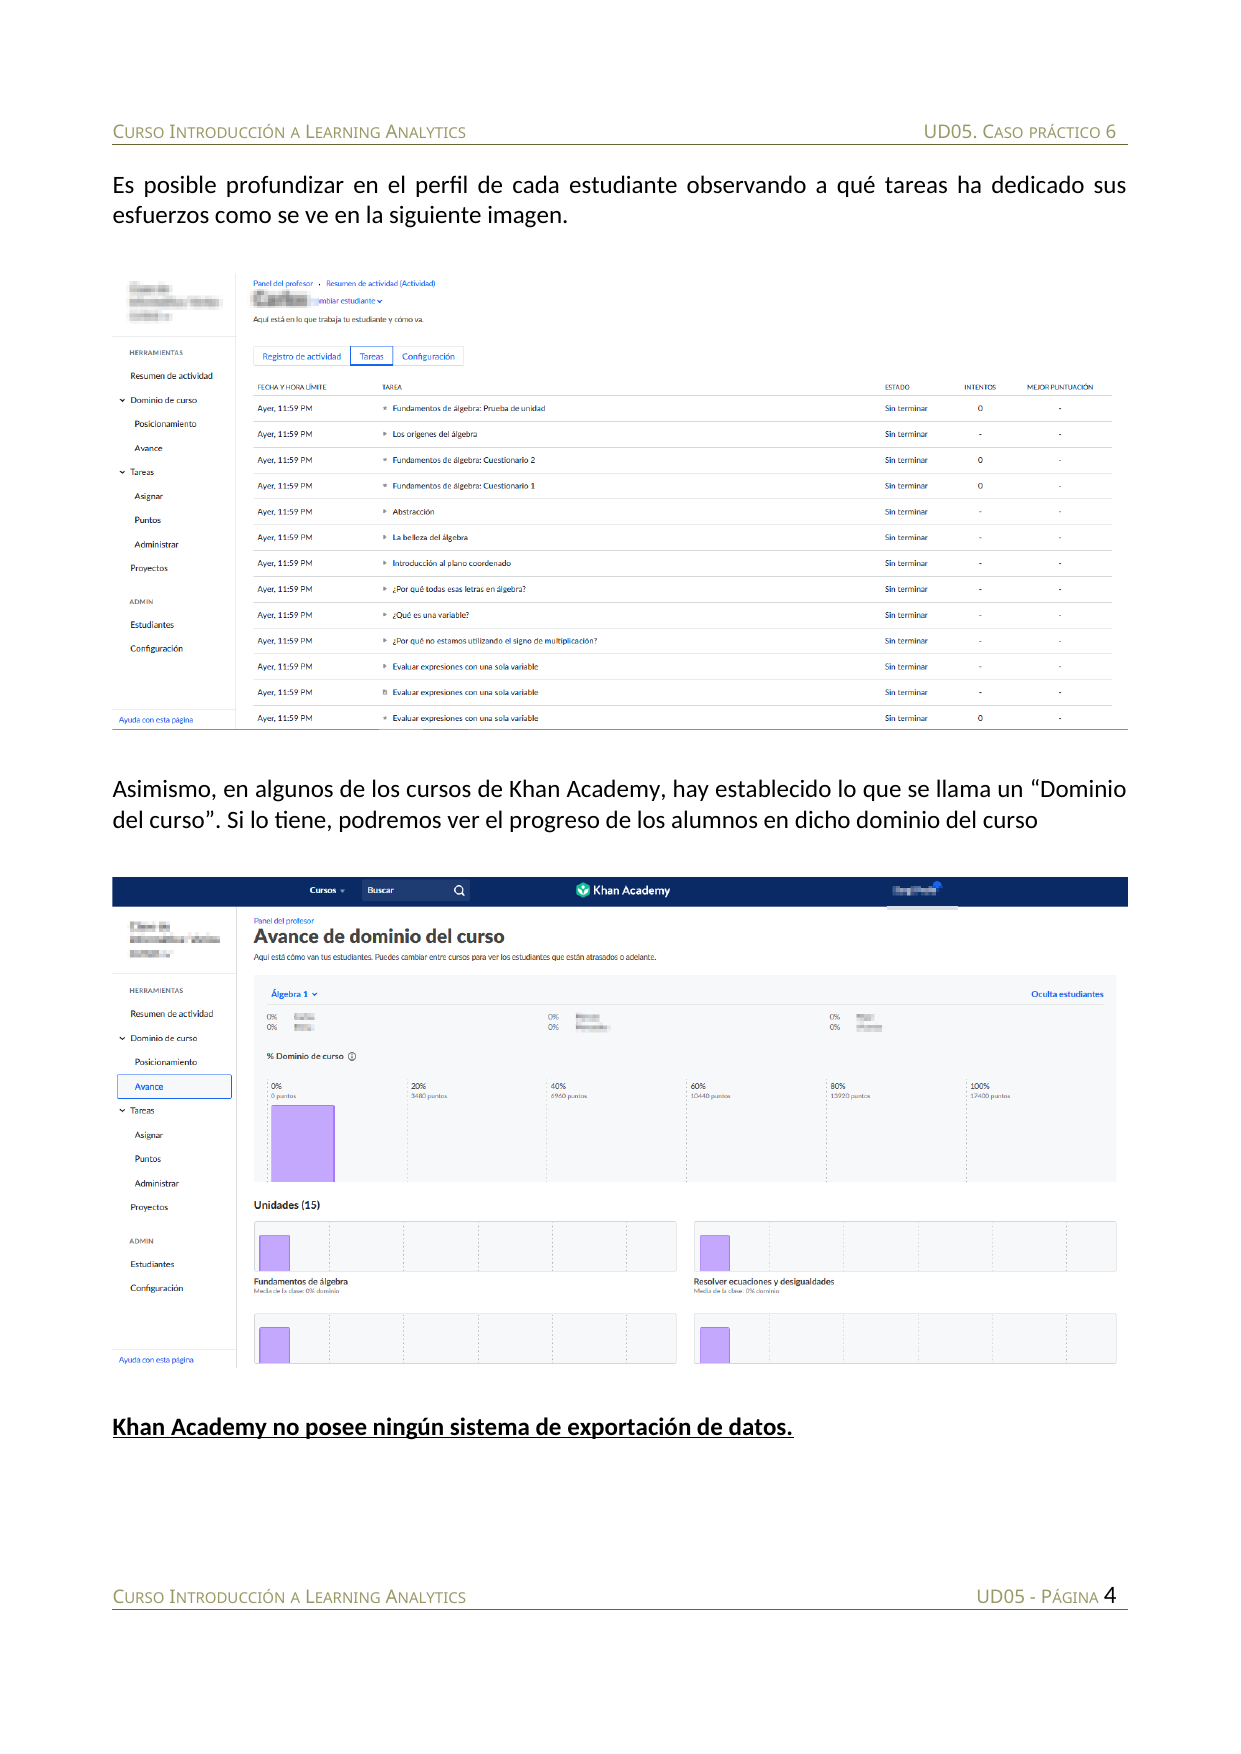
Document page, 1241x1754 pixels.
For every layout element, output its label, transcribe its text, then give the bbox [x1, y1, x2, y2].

text Khan Academy no posee ningún sistema de exportación de datos. [112, 1411, 1128, 1441]
text Es posible profundizar en el perfil de cada estudiante observando a qué tareas ha dedicado sus esfuerzos como se ve en la siguiente imagen. [112, 169, 1128, 230]
picture [112, 273, 1128, 730]
text Asimismo, en algunos de los cursos de Khan Academy, hay establecido lo que se llama un “Dominio del curso”. Si lo tiene, podremos ver el progreso de los alumnos en dicho dominio del curso [112, 773, 1128, 834]
picture [112, 877, 1128, 1368]
